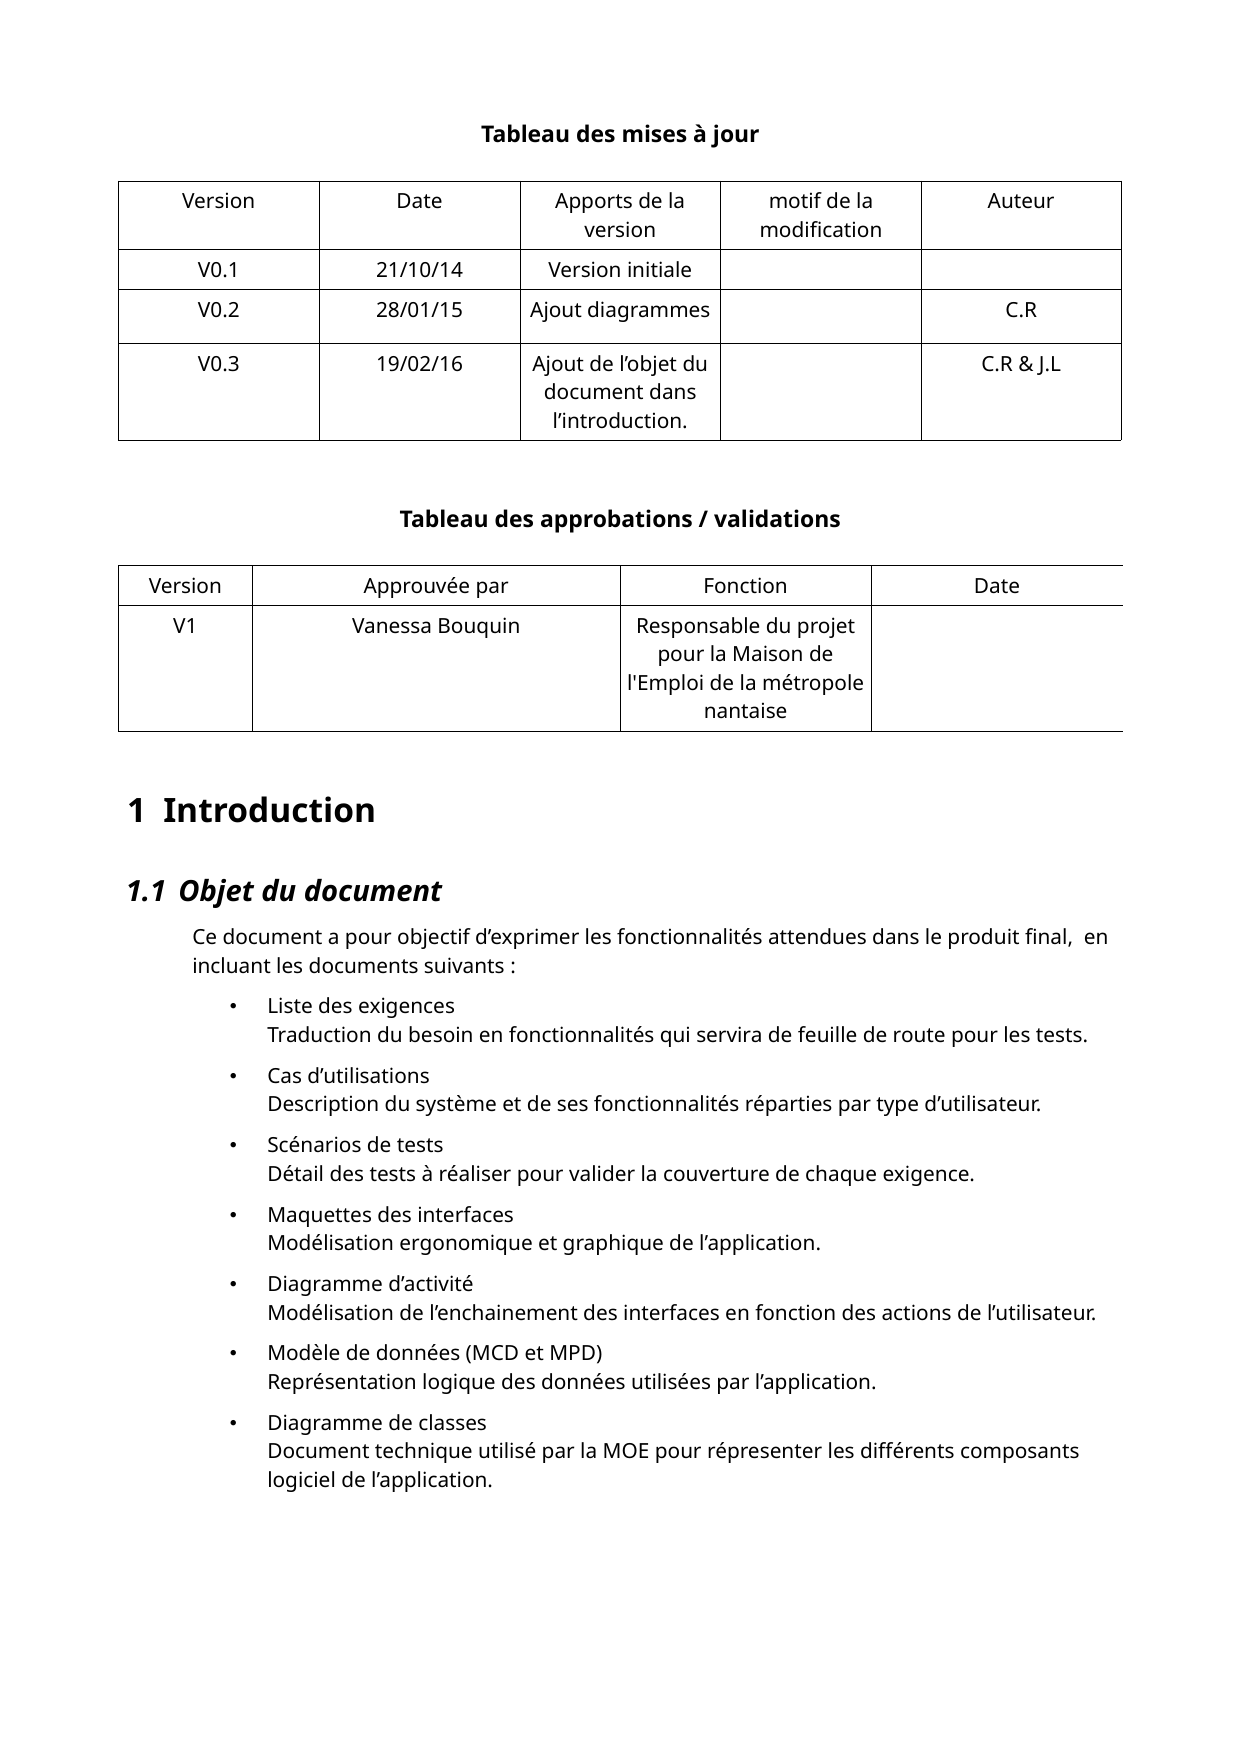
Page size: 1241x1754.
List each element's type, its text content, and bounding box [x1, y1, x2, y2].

table_cell Ajout de l’objet du document dans l’introduction. [521, 344, 720, 440]
table_header Auteur [922, 182, 1121, 249]
table_cell V0.1 [119, 250, 319, 289]
table_header Apports de la version [521, 182, 720, 249]
table_cell [922, 250, 1121, 289]
table_cell C.R [922, 290, 1121, 343]
table_header Fonction [621, 566, 871, 605]
text Tableau des mises à jour [118, 118, 1122, 149]
table_cell Responsable du projet pour la Maison de l'Emploi de la métropole nantaise [621, 606, 871, 731]
table_header Version [119, 182, 319, 249]
table_cell Vanessa Bouquin [253, 606, 620, 731]
subtitle Objet du document [118, 870, 1122, 910]
table_cell V1 [119, 606, 252, 731]
list Cas d’utilisations Description du système et de ses fonctionnalités réparties par type d’utilisateur. [229, 1061, 1122, 1118]
table_cell 21/10/14 [320, 250, 520, 289]
table_cell V0.3 [119, 344, 319, 440]
subtitle Introduction [118, 787, 1122, 833]
table_cell 28/01/15 [320, 290, 520, 343]
list Modèle de données (MCD et MPD) Représentation logique des données utilisées par l’application. [229, 1338, 1122, 1395]
table_header motif de la modification [721, 182, 921, 249]
table_cell Version initiale [521, 250, 720, 289]
table_header Approuvée par [253, 566, 620, 605]
list Diagramme d’activité Modélisation de l’enchainement des interfaces en fonction des actions de l’utilisateur. [229, 1269, 1122, 1326]
table_cell C.R & J.L [922, 344, 1121, 440]
table_header Version [119, 566, 252, 605]
table_header Date [320, 182, 520, 249]
list Scénarios de tests Détail des tests à réaliser pour valider la couverture de chaque exigence. [229, 1130, 1122, 1187]
table_cell [872, 606, 1123, 731]
table_cell [721, 290, 921, 343]
text Tableau des approbations / validations [118, 503, 1122, 534]
text Ce document a pour objectif d’exprimer les fonctionnalités attendues dans le produit final, en incluant les documents suivants : [192, 922, 1122, 979]
table_header Date [872, 566, 1123, 605]
table_cell [721, 344, 921, 440]
table_cell 19/02/16 [320, 344, 520, 440]
table_cell V0.2 [119, 290, 319, 343]
list Maquettes des interfaces Modélisation ergonomique et graphique de l’application. [229, 1200, 1122, 1257]
list Liste des exigences Traduction du besoin en fonctionnalités qui servira de feuille de route pour les tests. [229, 992, 1122, 1048]
table_cell [721, 250, 921, 289]
table_cell Ajout diagrammes [521, 290, 720, 343]
list Diagramme de classes Document technique utilisé par la MOE pour répresenter les différents composants logiciel de l’application. [229, 1408, 1122, 1493]
